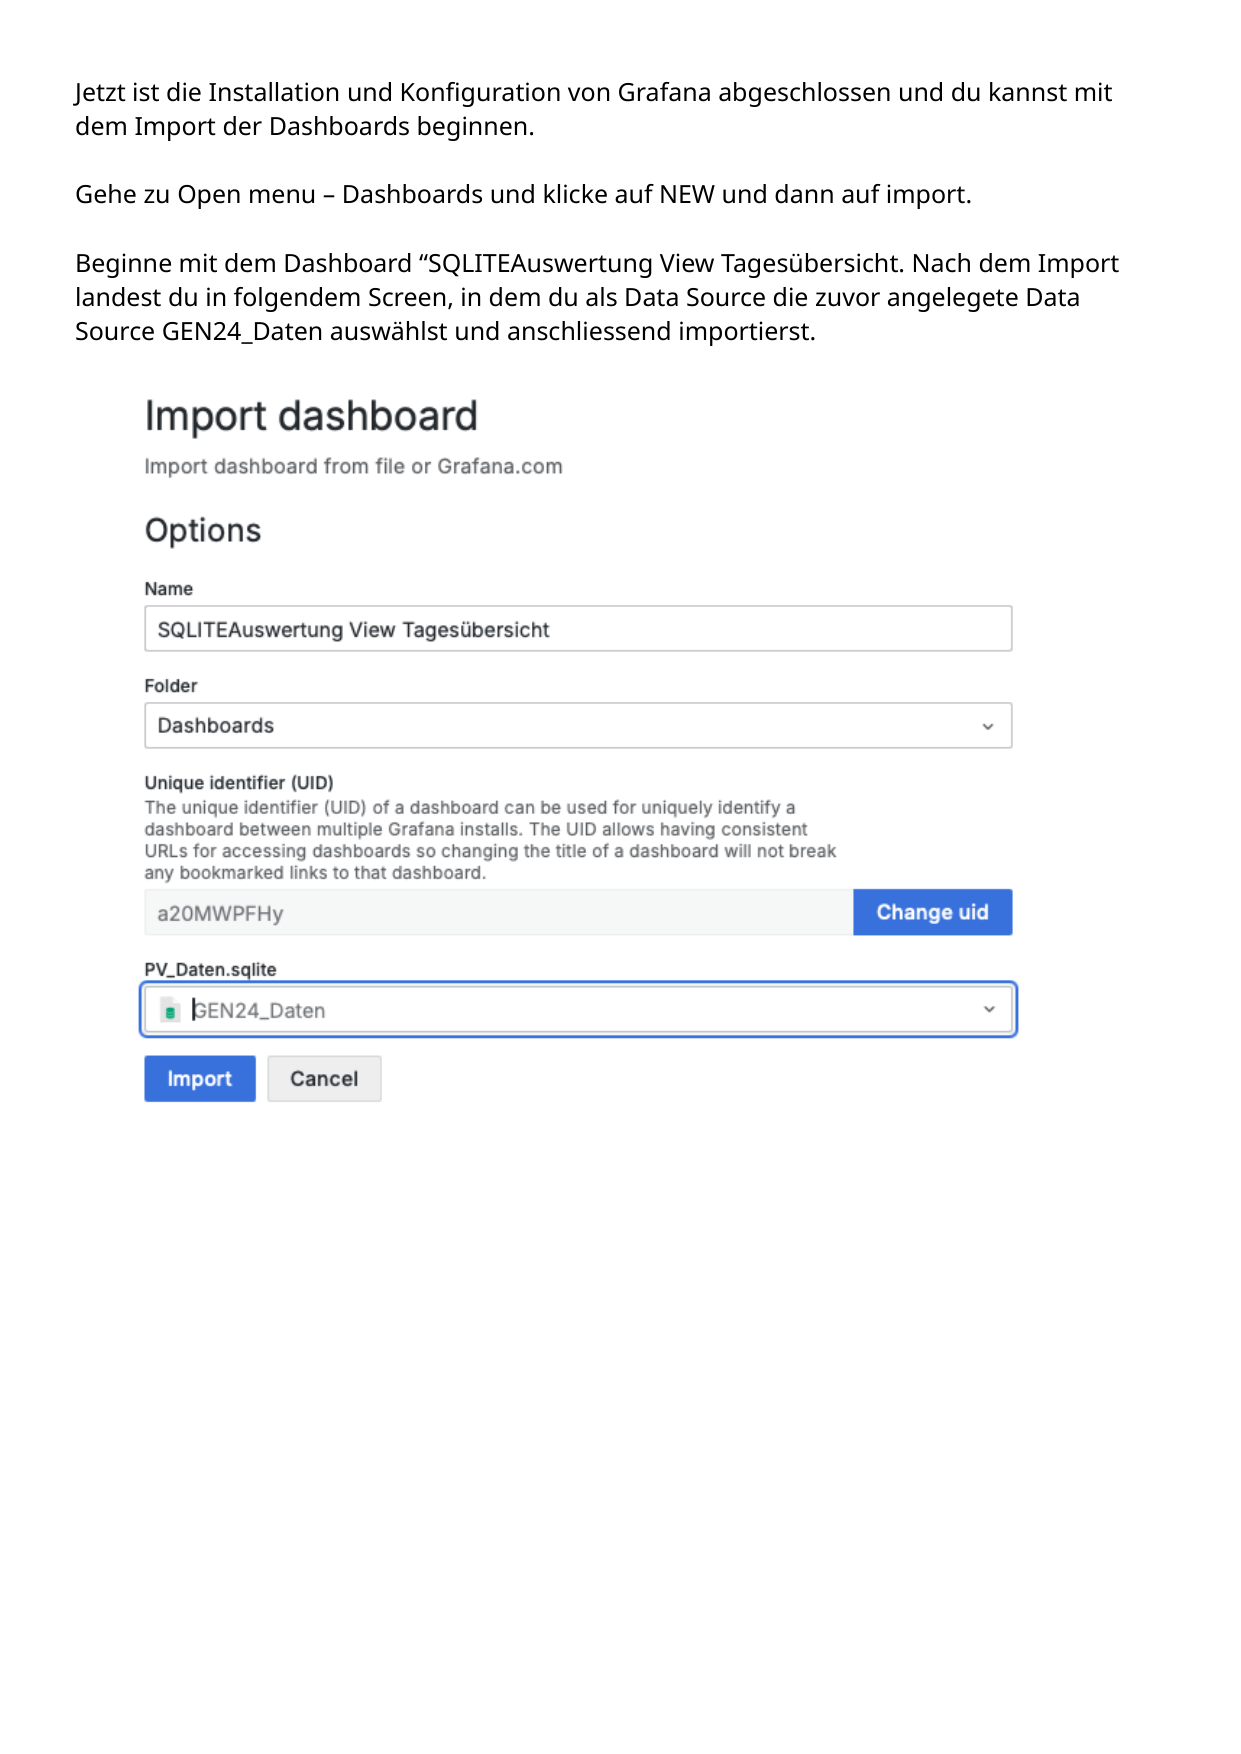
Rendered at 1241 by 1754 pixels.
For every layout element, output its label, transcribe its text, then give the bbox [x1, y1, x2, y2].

text Gehe zu Open menu – Dashboards und klicke auf NEW und dann auf import. [75, 177, 1165, 211]
text Jetzt ist die Installation und Konfiguration von Grafana abgeschlossen und du kannst mit dem Import der Dashboards beginnen. [75, 75, 1165, 143]
text Beginne mit dem Dashboard “SQLITEAuswertung View Tagesübersicht. Nach dem Import landest du in folgendem Screen, in dem du als Data Source die zuvor angelegete Data Source GEN24_Daten auswählst und anschliessend importierst. [75, 245, 1165, 347]
